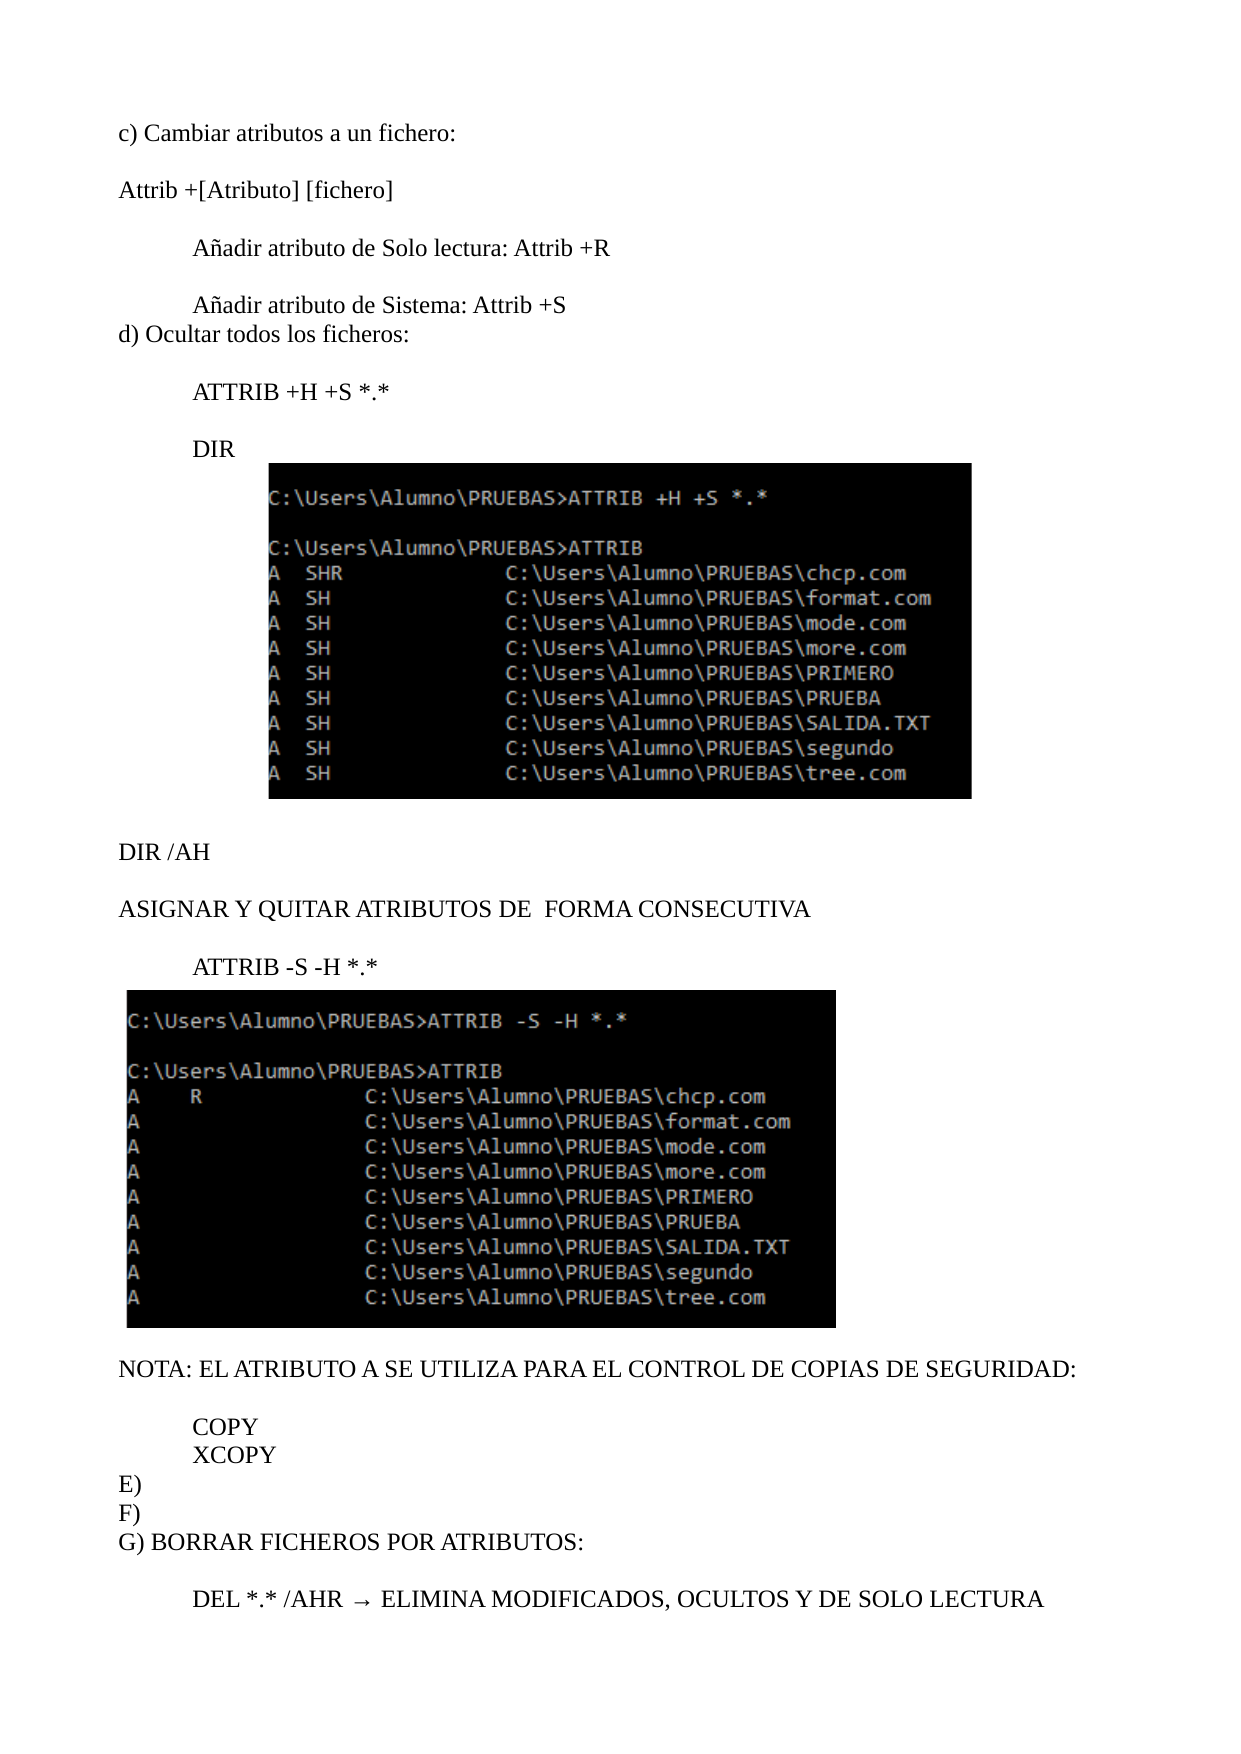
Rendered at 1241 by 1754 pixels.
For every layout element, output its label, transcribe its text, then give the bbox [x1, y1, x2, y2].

text ASIGNAR Y QUITAR ATRIBUTOS DE FORMA CONSECUTIVA [118, 894, 1122, 923]
text d) Ocultar todos los ficheros: [118, 319, 1122, 348]
text DIR /AH [118, 837, 1122, 866]
text Añadir atributo de Solo lectura: Attrib +R [118, 233, 1122, 262]
text E) [118, 1469, 1122, 1498]
text Attrib +[Atributo] [fichero] [118, 176, 1122, 204]
text ATTRIB +H +S *.* [118, 377, 1122, 406]
text DIR [118, 434, 1122, 463]
text XCOPY [118, 1441, 1122, 1469]
text COPY [118, 1412, 1122, 1441]
text c) Cambiar atributos a un fichero: [118, 118, 1122, 147]
text ATTRIB -S -H *.* [118, 952, 1122, 981]
text Añadir atributo de Sistema: Attrib +S [118, 291, 1122, 319]
text G) BORRAR FICHEROS POR ATRIBUTOS: [118, 1527, 1122, 1556]
text DEL *.* /AHR → ELIMINA MODIFICADOS, OCULTOS Y DE SOLO LECTURA [118, 1584, 1122, 1613]
text F) [118, 1498, 1122, 1527]
text NOTA: EL ATRIBUTO A SE UTILIZA PARA EL CONTROL DE COPIAS DE SEGURIDAD: [118, 1354, 1122, 1383]
